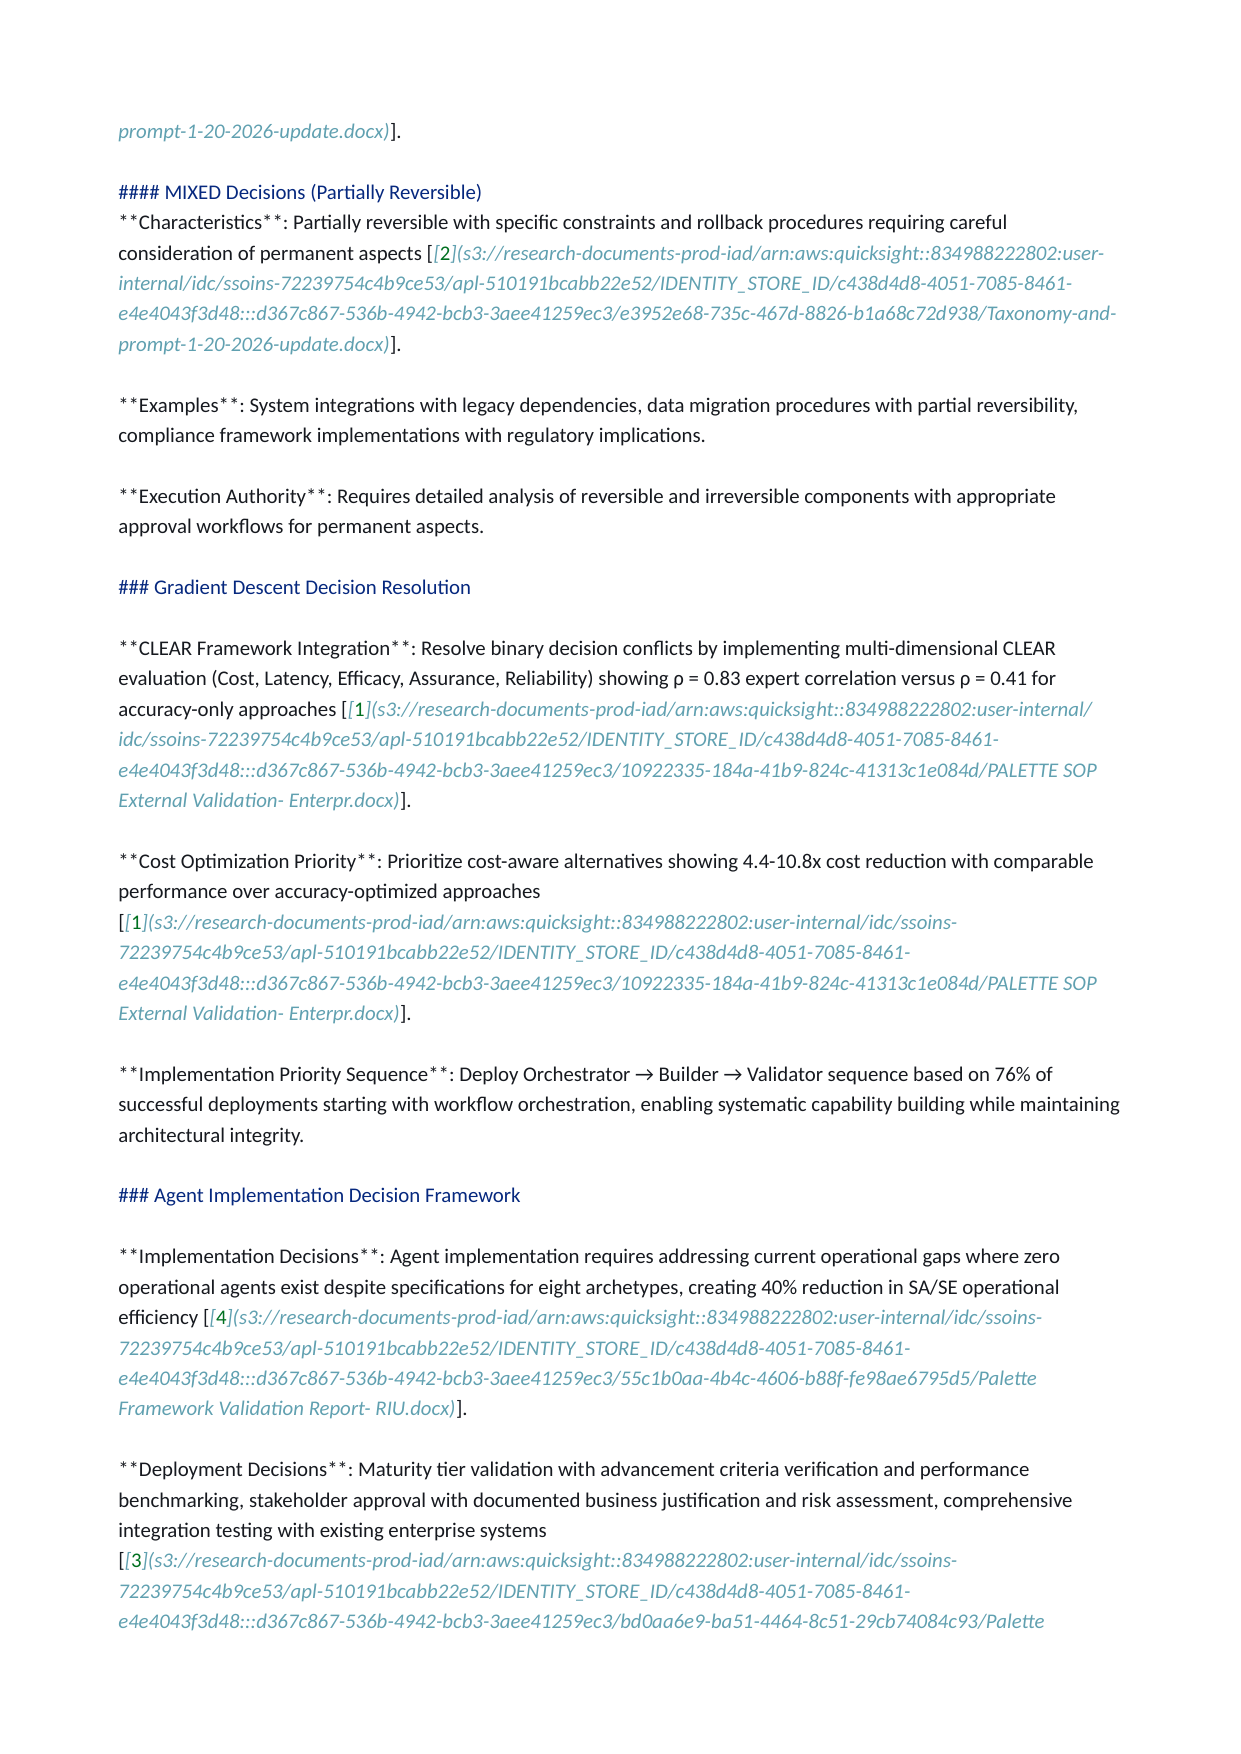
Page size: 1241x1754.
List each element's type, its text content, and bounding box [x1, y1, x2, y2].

text prompt-1-20-2026-update.docx)]. #### MIXED Decisions (Partially Reversible) **Characteristics**: Partially reversible with specific constraints and rollback procedures requiring careful consideration of permanent aspects [[2](s3://research-documents-prod-iad/arn:aws:quicksight::834988222802:user-internal/idc/ssoins-72239754c4b9ce53/apl-510191bcabb22e52/IDENTITY_STORE_ID/c438d4d8-4051-7085-8461-e4e4043f3d48:::d367c867-536b-4942-bcb3-3aee41259ec3/e3952e68-735c-467d-8826-b1a68c72d938/Taxonomy-and-prompt-1-20-2026-update.docx)]. **Examples**: System integrations with legacy dependencies, data migration procedures with partial reversibility, compliance framework implementations with regulatory implications. **Execution Authority**: Requires detailed analysis of reversible and irreversible components with appropriate approval workflows for permanent aspects. ### Gradient Descent Decision Resolution **CLEAR Framework Integration**: Resolve binary decision conflicts by implementing multi-dimensional CLEAR evaluation (Cost, Latency, Efficacy, Assurance, Reliability) showing ρ = 0.83 expert correlation versus ρ = 0.41 for accuracy-only approaches [[1](s3://research-documents-prod-iad/arn:aws:quicksight::834988222802:user-internal/idc/ssoins-72239754c4b9ce53/apl-510191bcabb22e52/IDENTITY_STORE_ID/c438d4d8-4051-7085-8461-e4e4043f3d48:::d367c867-536b-4942-bcb3-3aee41259ec3/10922335-184a-41b9-824c-41313c1e084d/PALETTE SOP External Validation- Enterpr.docx)]. **Cost Optimization Priority**: Prioritize cost-aware alternatives showing 4.4-10.8x cost reduction with comparable performance over accuracy-optimized approaches [[1](s3://research-documents-prod-iad/arn:aws:quicksight::834988222802:user-internal/idc/ssoins-72239754c4b9ce53/apl-510191bcabb22e52/IDENTITY_STORE_ID/c438d4d8-4051-7085-8461-e4e4043f3d48:::d367c867-536b-4942-bcb3-3aee41259ec3/10922335-184a-41b9-824c-41313c1e084d/PALETTE SOP External Validation- Enterpr.docx)]. **Implementation Priority Sequence**: Deploy Orchestrator → Builder → Validator sequence based on 76% of successful deployments starting with workflow orchestration, enabling systematic capability building while maintaining architectural integrity. ### Agent Implementation Decision Framework **Implementation Decisions**: Agent implementation requires addressing current operational gaps where zero operational agents exist despite specifications for eight archetypes, creating 40% reduction in SA/SE operational efficiency [[4](s3://research-documents-prod-iad/arn:aws:quicksight::834988222802:user-internal/idc/ssoins-72239754c4b9ce53/apl-510191bcabb22e52/IDENTITY_STORE_ID/c438d4d8-4051-7085-8461-e4e4043f3d48:::d367c867-536b-4942-bcb3-3aee41259ec3/55c1b0aa-4b4c-4606-b88f-fe98ae6795d5/Palette Framework Validation Report- RIU.docx)]. **Deployment Decisions**: Maturity tier validation with advancement criteria verification and performance benchmarking, stakeholder approval with documented business justification and risk assessment, comprehensive integration testing with existing enterprise systems [[3](s3://research-documents-prod-iad/arn:aws:quicksight::834988222802:user-internal/idc/ssoins-72239754c4b9ce53/apl-510191bcabb22e52/IDENTITY_STORE_ID/c438d4d8-4051-7085-8461-e4e4043f3d48:::d367c867-536b-4942-bcb3-3aee41259ec3/bd0aa6e9-ba51-4464-8c51-29cb74084c93/Palette [118, 118, 1122, 1634]
